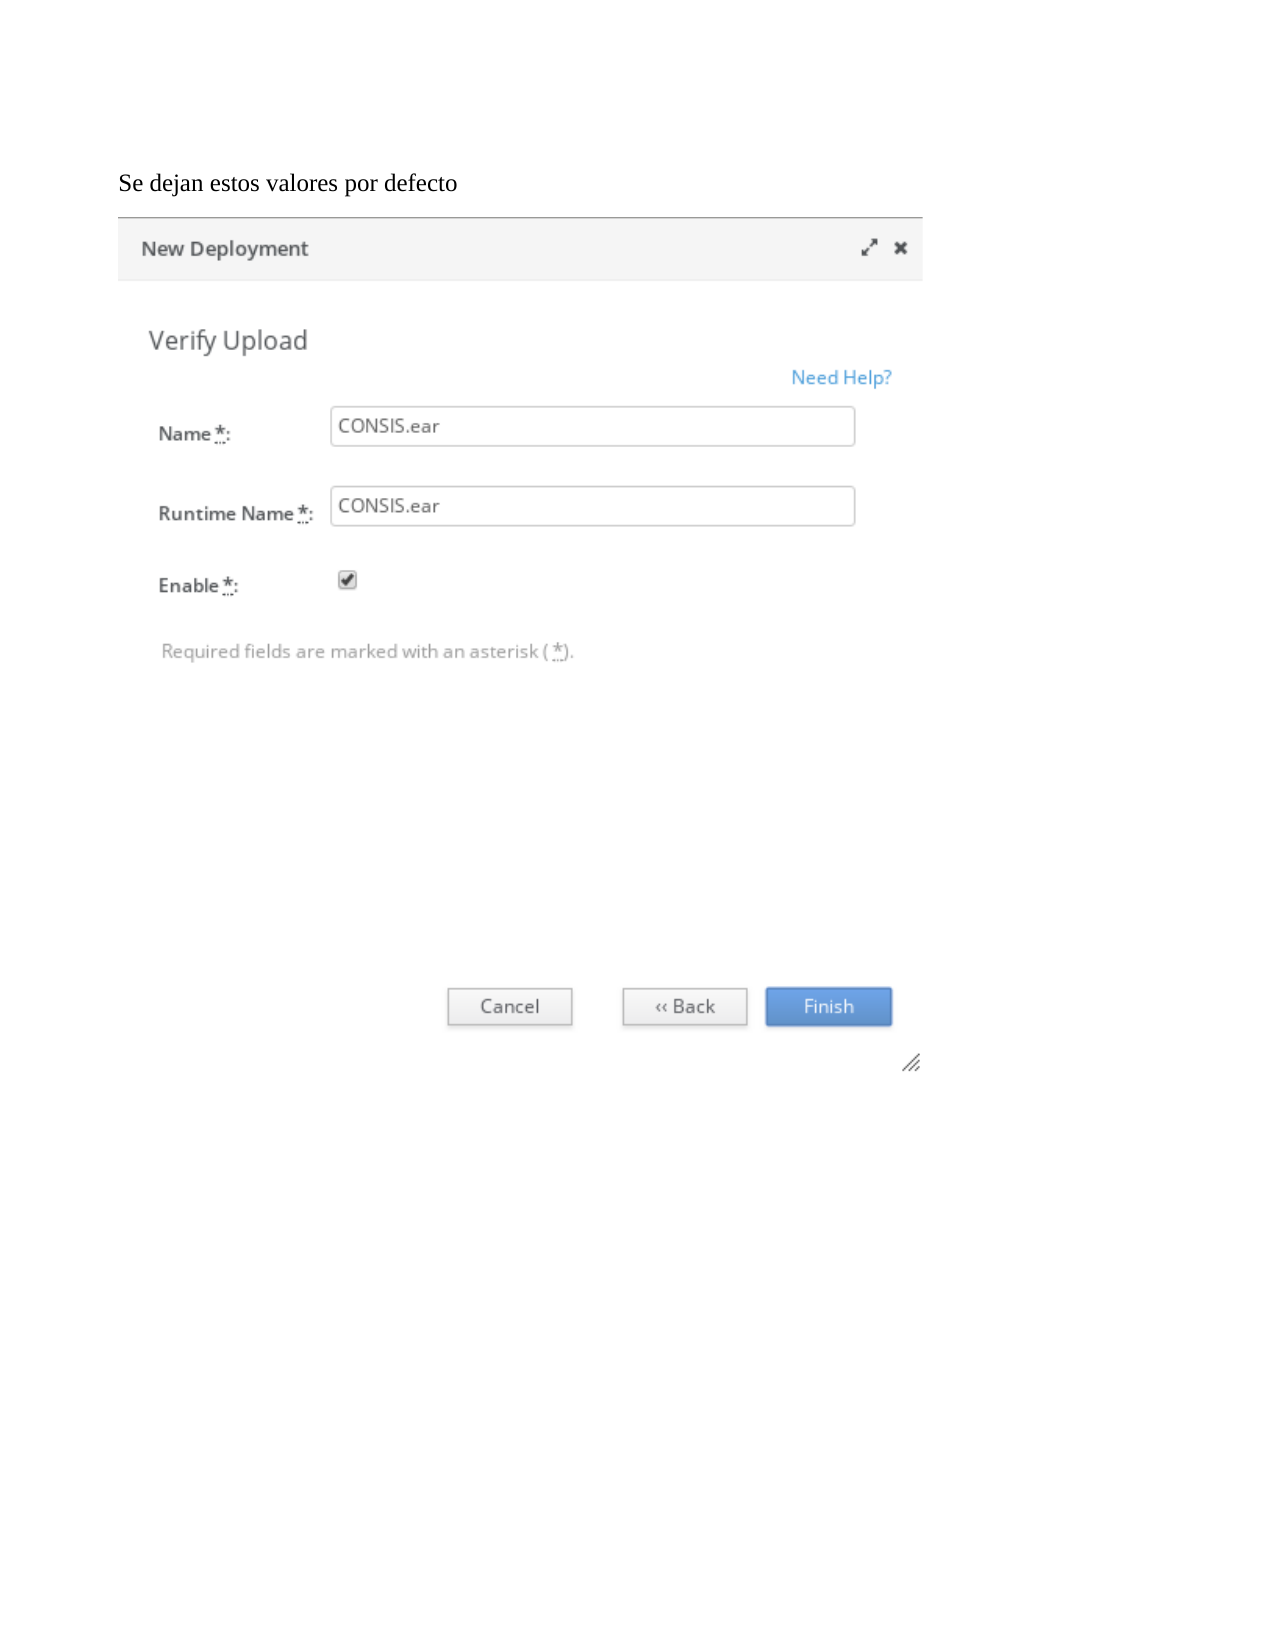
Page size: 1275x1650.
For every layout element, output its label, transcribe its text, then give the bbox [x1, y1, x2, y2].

picture [118, 217, 923, 1079]
text Se dejan estos valores por defecto [118, 168, 1157, 196]
